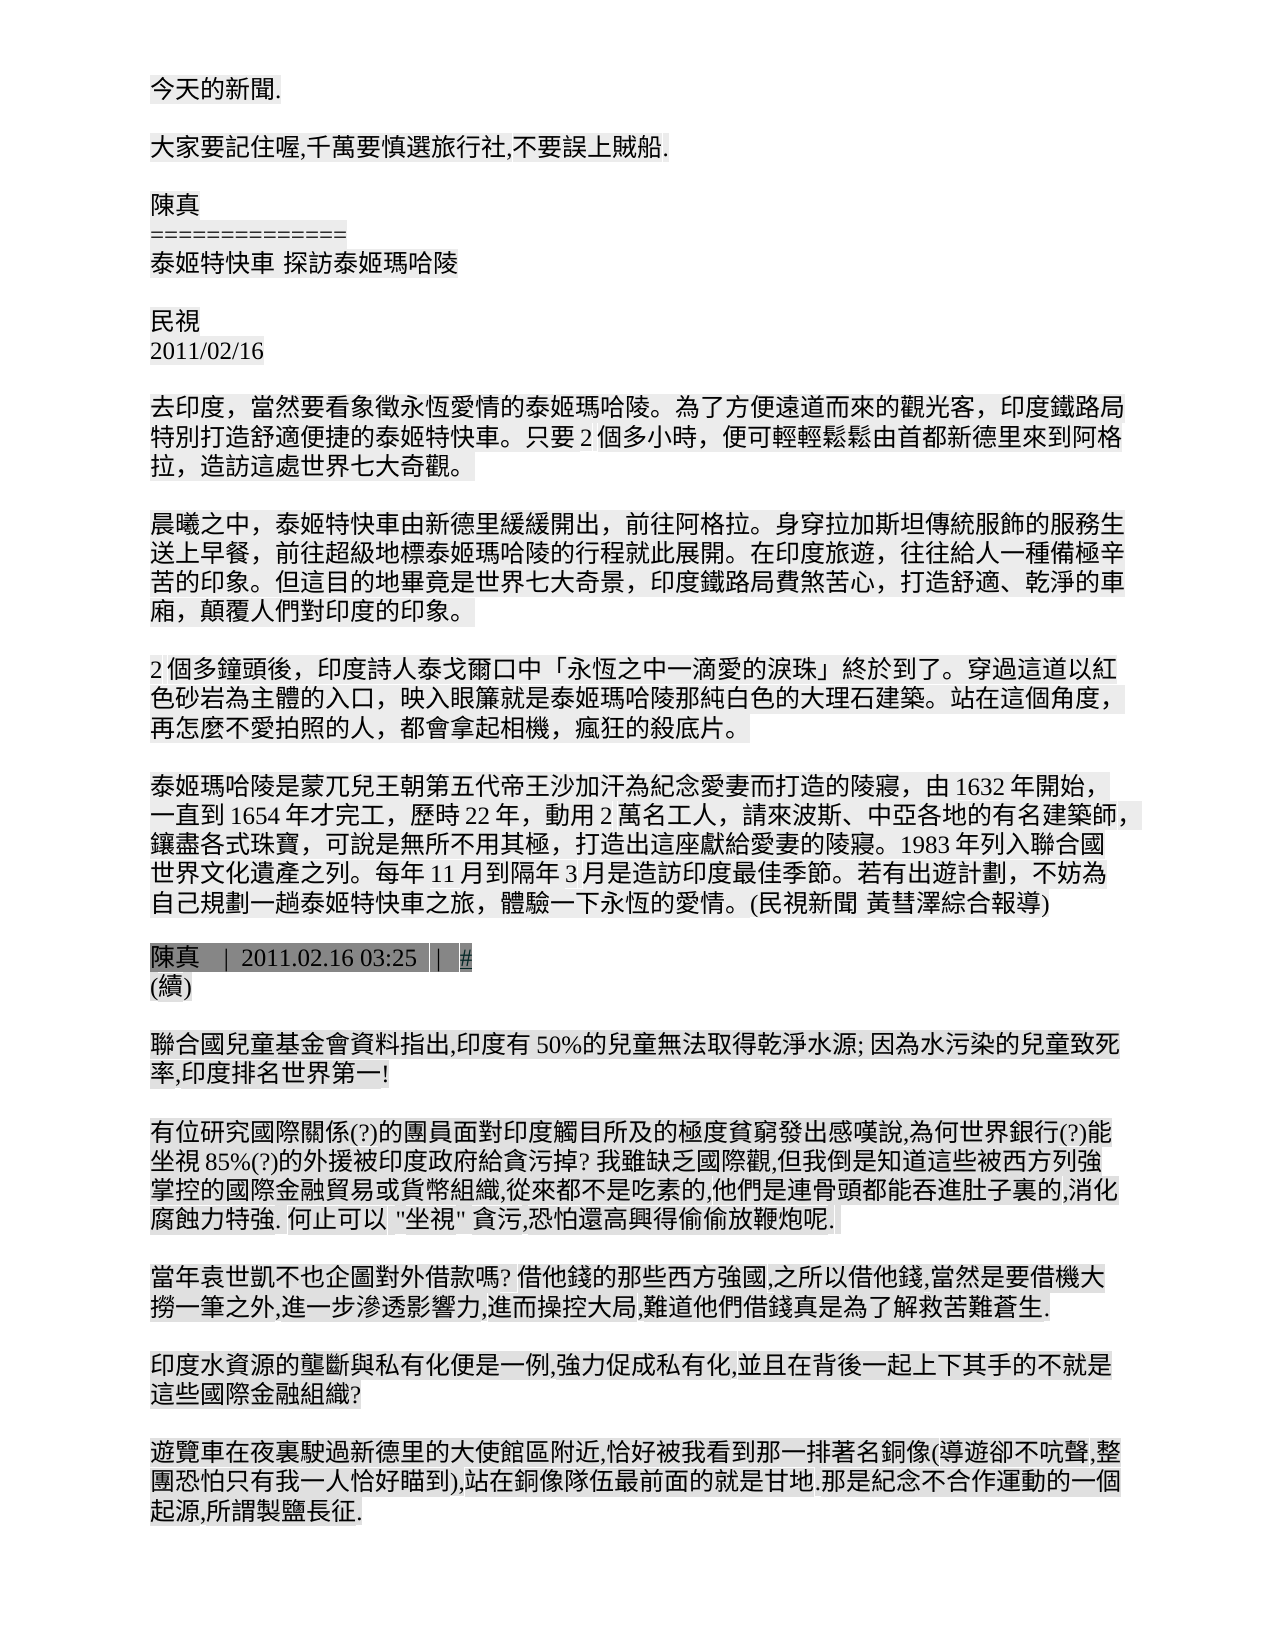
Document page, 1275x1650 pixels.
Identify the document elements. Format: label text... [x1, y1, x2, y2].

text 今天的新聞. 大家要記住喔,千萬要慎選旅行社,不要誤上賊船. 陳真 ============== 泰姬特快車 探訪泰姬瑪哈陵 民視 2011/02/16 去印度，當然要看象徵永恆愛情的泰姬瑪哈陵。為了方便遠道而來的觀光客，印度鐵路局特別打造舒適便捷的泰姬特快車。只要2個多小時，便可輕輕鬆鬆由首都新德里來到阿格拉，造訪這處世界七大奇觀。 晨曦之中，泰姬特快車由新德里緩緩開出，前往阿格拉。身穿拉加斯坦傳統服飾的服務生送上早餐，前往超級地標泰姬瑪哈陵的行程就此展開。在印度旅遊，往往給人一種備極辛苦的印象。但這目的地畢竟是世界七大奇景，印度鐵路局費煞苦心，打造舒適、乾淨的車廂，顛覆人們對印度的印象。 2個多鐘頭後，印度詩人泰戈爾口中「永恆之中一滴愛的淚珠」終於到了。穿過這道以紅色砂岩為主體的入口，映入眼簾就是泰姬瑪哈陵那純白色的大理石建築。站在這個角度，再怎麼不愛拍照的人，都會拿起相機，瘋狂的殺底片。 泰姬瑪哈陵是蒙兀兒王朝第五代帝王沙加汗為紀念愛妻而打造的陵寢，由1632年開始，一直到1654年才完工，歷時22年，動用2萬名工人，請來波斯、中亞各地的有名建築師，鑲盡各式珠寶，可說是無所不用其極，打造出這座獻給愛妻的陵寢。1983年列入聯合國世界文化遺產之列。每年11月到隔年3月是造訪印度最佳季節。若有出遊計劃，不妨為自己規劃一趟泰姬特快車之旅，體驗一下永恆的愛情。(民視新聞 黃彗澤綜合報導) [150, 75, 1125, 918]
text 陳真 | 2011.02.16 03:25 | # [150, 943, 1125, 972]
text (續) 聯合國兒童基金會資料指出,印度有50%的兒童無法取得乾淨水源; 因為水污染的兒童致死率,印度排名世界第一! 有位研究國際關係(?)的團員面對印度觸目所及的極度貧窮發出感嘆說,為何世界銀行(?)能坐視85%(?)的外援被印度政府給貪污掉? 我雖缺乏國際觀,但我倒是知道這些被西方列強掌控的國際金融貿易或貨幣組織,從來都不是吃素的,他們是連骨頭都能吞進肚子裏的,消化腐蝕力特強. 何止可以 "坐視" 貪污,恐怕還高興得偷偷放鞭炮呢. 當年袁世凱不也企圖對外借款嗎? 借他錢的那些西方強國,之所以借他錢,當然是要借機大撈一筆之外,進一步滲透影響力,進而操控大局,難道他們借錢真是為了解救苦難蒼生. 印度水資源的壟斷與私有化便是一例,強力促成私有化,並且在背後一起上下其手的不就是這些國際金融組織? 遊覽車在夜裏駛過新德里的大使館區附近,恰好被我看到那一排著名銅像(導遊卻不吭聲,整團恐怕只有我一人恰好瞄到),站在銅像隊伍最前面的就是甘地.那是紀念不合作運動的一個起源,所謂製鹽長征. [150, 972, 1125, 1554]
